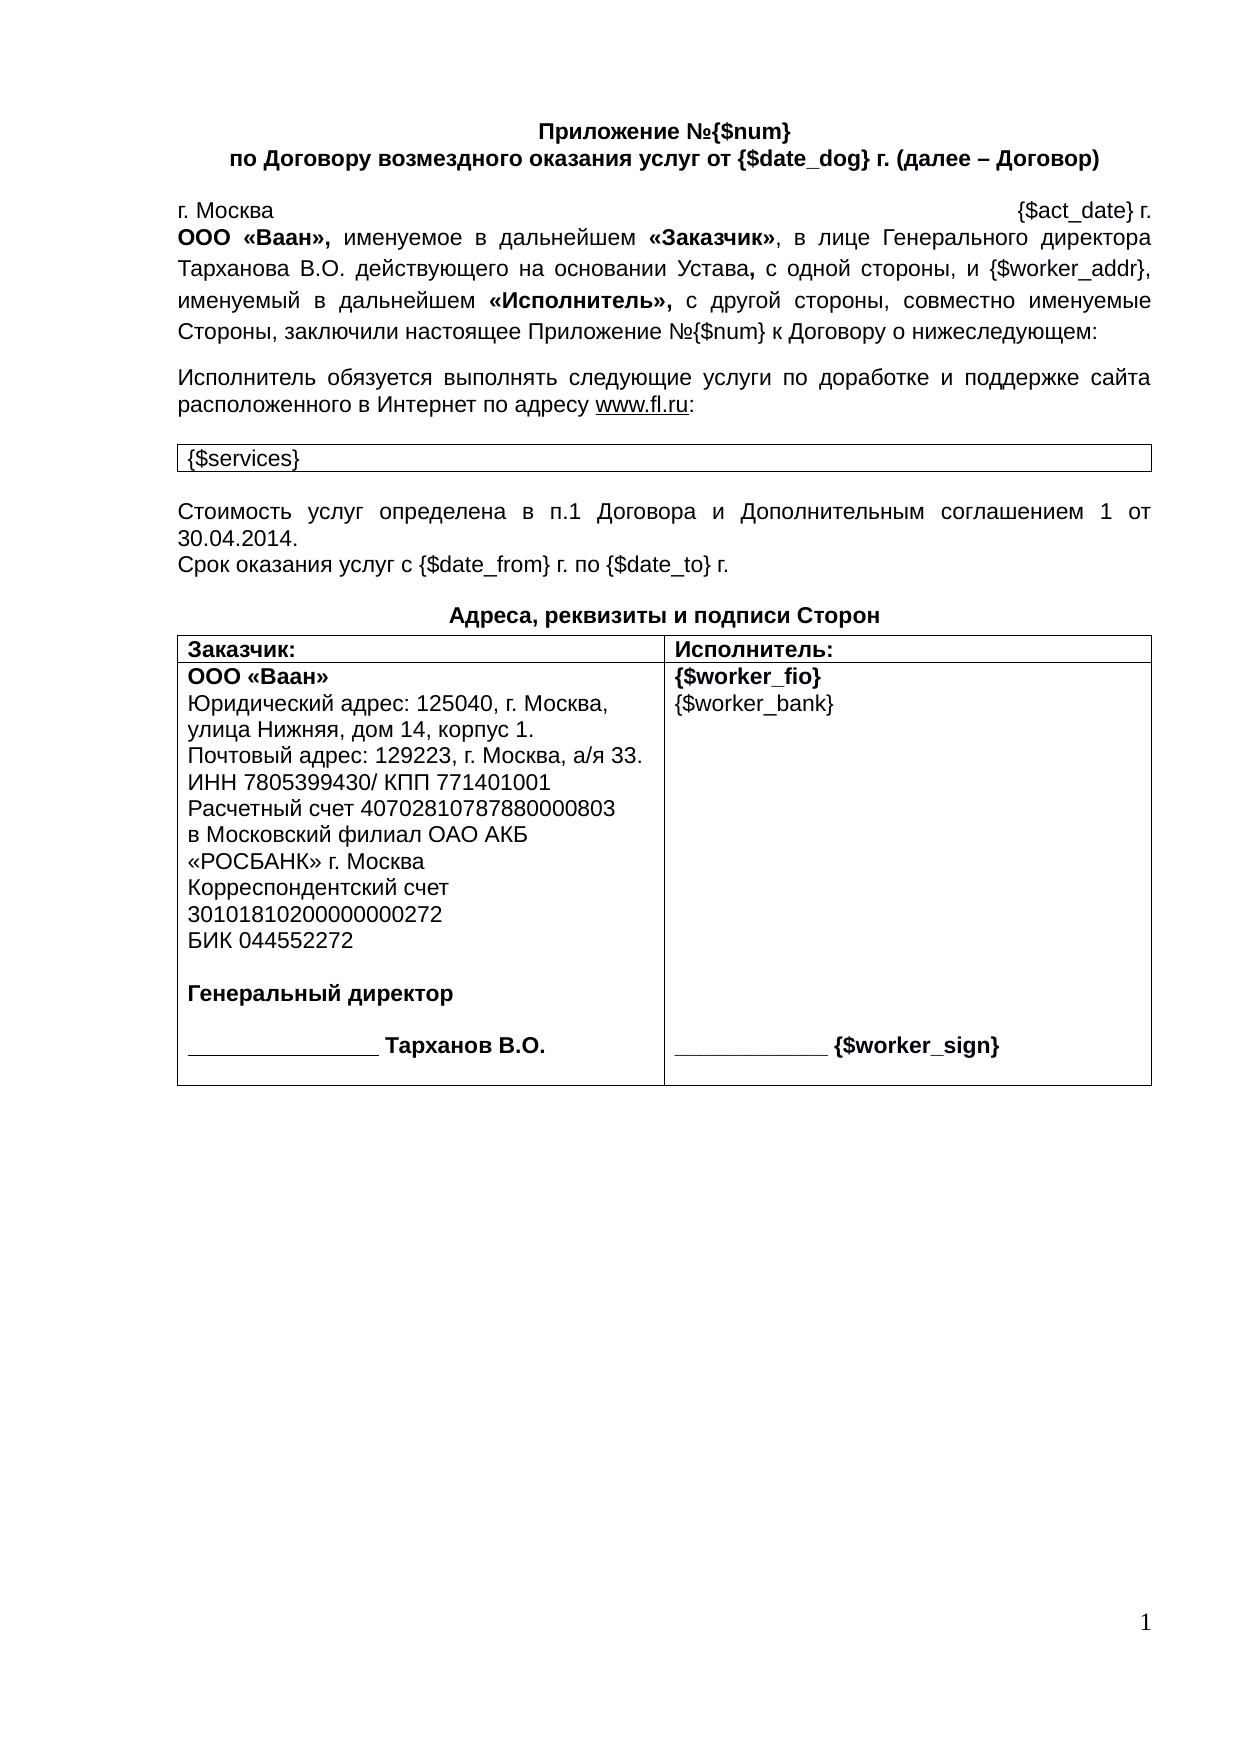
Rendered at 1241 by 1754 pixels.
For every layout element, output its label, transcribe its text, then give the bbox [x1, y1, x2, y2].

table_header {$services} [178, 445, 1151, 471]
table_header Заказчик: [178, 636, 664, 662]
table_header Исполнитель: [665, 636, 1151, 662]
table_header г. Москва [177, 197, 664, 223]
text Стоимость услуг определена в п.1 Договора и Дополнительным соглашением 1 от 30.04.2014. [177, 498, 1152, 551]
text ООО «Ваан», именуемое в дальнейшем «Заказчик», в лице Генерального директора Тарханова В.О. действующего на основании Устава, с одной стороны, и {$worker_addr}, именуемый в дальнейшем «Исполнитель», с другой стороны, совместно именуемые Стороны, заключили настоящее Приложение №{$num} к Договору о нижеследующем: [177, 223, 1152, 344]
subtitle Адреса, реквизиты и подписи Сторон [177, 602, 1152, 629]
table_cell Генеральный директор Тарханов В.О. [178, 980, 664, 1085]
text по Договору возмездного оказания услуг от {$date_dog} г. (далее – Договор) [177, 144, 1152, 171]
text Исполнитель обязуется выполнять следующие услуги по доработке и поддержке сайта расположенного в Интернет по адресу www.fl.ru: [177, 364, 1152, 417]
table_header {$act_date} г. [664, 197, 1152, 223]
table_cell {$worker_fio} {$worker_bank} [665, 663, 1151, 979]
table_cell ____________ {$worker_sign} [665, 980, 1151, 1085]
text Срок оказания услуг с {$date_from} г. по {$date_to} г. [177, 551, 1152, 577]
table_cell ООО «Ваан» Юридический адрес: 125040, г. Москва, улица Нижняя, дом 14, корпус 1. Почтовый адрес: 129223, г. Москва, а/я 33. ИНН 7805399430/ КПП 771401001 Расчетный счет 40702810787880000803 в Московский филиал ОАО АКБ «РОСБАНК» г. Москва Корреспондентский счет 30101810200000000272 БИК 044552272 [178, 663, 664, 979]
subtitle Приложение №{$num} [177, 118, 1152, 144]
